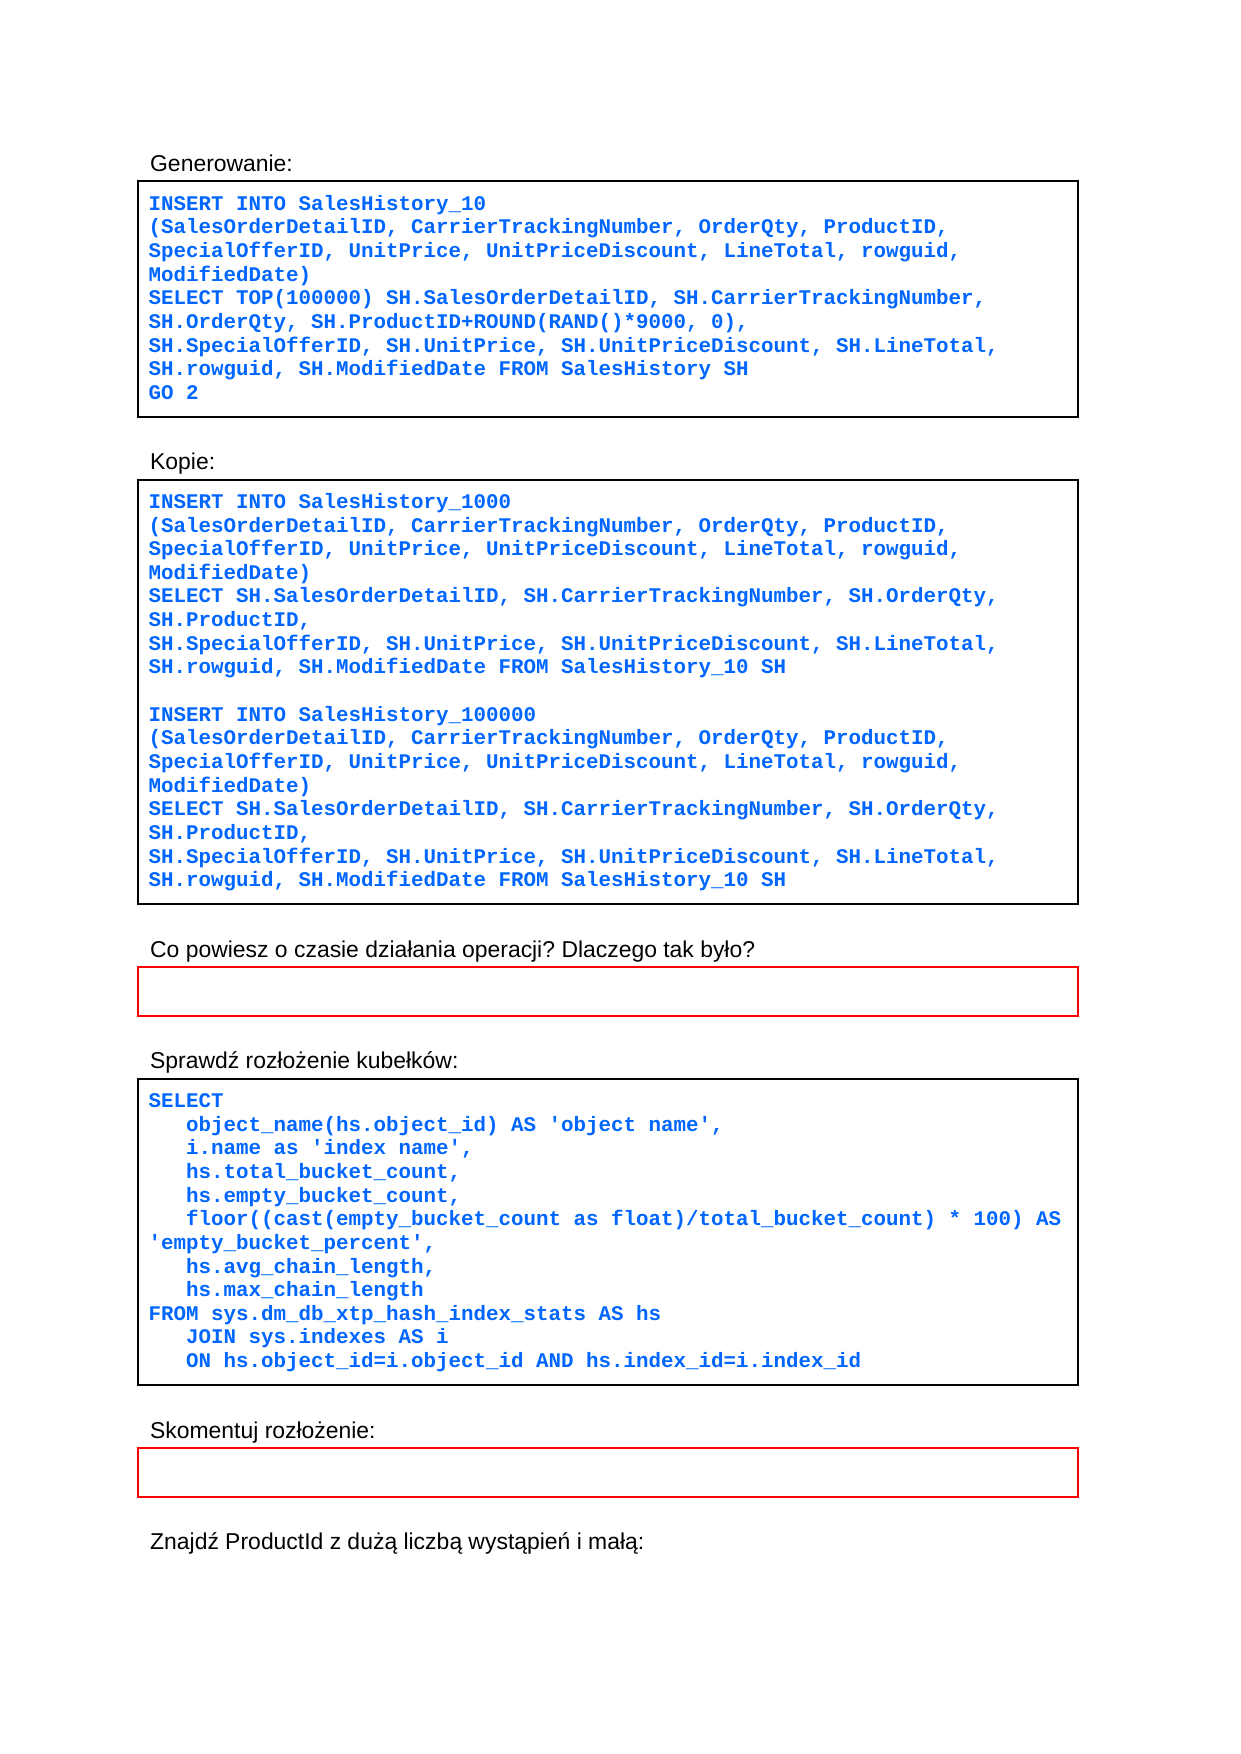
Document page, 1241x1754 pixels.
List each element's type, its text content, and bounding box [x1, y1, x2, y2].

text Kopie: [150, 448, 1090, 474]
text Generowanie: [150, 150, 1090, 176]
table_header [139, 1449, 1077, 1496]
text Sprawdź rozłożenie kubełków: [150, 1047, 1090, 1074]
table_header INSERT INTO SalesHistory_10 (SalesOrderDetailID, CarrierTrackingNumber, OrderQty, ProductID, SpecialOfferID, UnitPrice, UnitPriceDiscount, LineTotal, rowguid, ModifiedDate) SELECT TOP(100000) SH.SalesOrderDetailID, SH.CarrierTrackingNumber, SH.OrderQty, SH.ProductID+ROUND(RAND()*9000, 0), SH.SpecialOfferID, SH.UnitPrice, SH.UnitPriceDiscount, SH.LineTotal, SH.rowguid, SH.ModifiedDate FROM SalesHistory SH GO 2 [139, 182, 1077, 416]
table_header SELECT object_name(hs.object_id) AS 'object name', i.name as 'index name', hs.total_bucket_count, hs.empty_bucket_count, floor((cast(empty_bucket_count as float)/total_bucket_count) * 100) AS 'empty_bucket_percent', hs.avg_chain_length, hs.max_chain_length FROM sys.dm_db_xtp_hash_index_stats AS hs JOIN sys.indexes AS i ON hs.object_id=i.object_id AND hs.index_id=i.index_id [139, 1080, 1077, 1384]
table_header INSERT INTO SalesHistory_1000 (SalesOrderDetailID, CarrierTrackingNumber, OrderQty, ProductID, SpecialOfferID, UnitPrice, UnitPriceDiscount, LineTotal, rowguid, ModifiedDate) SELECT SH.SalesOrderDetailID, SH.CarrierTrackingNumber, SH.OrderQty, SH.ProductID, SH.SpecialOfferID, SH.UnitPrice, SH.UnitPriceDiscount, SH.LineTotal, SH.rowguid, SH.ModifiedDate FROM SalesHistory_10 SH INSERT INTO SalesHistory_100000 (SalesOrderDetailID, CarrierTrackingNumber, OrderQty, ProductID, SpecialOfferID, UnitPrice, UnitPriceDiscount, LineTotal, rowguid, ModifiedDate) SELECT SH.SalesOrderDetailID, SH.CarrierTrackingNumber, SH.OrderQty, SH.ProductID, SH.SpecialOfferID, SH.UnitPrice, SH.UnitPriceDiscount, SH.LineTotal, SH.rowguid, SH.ModifiedDate FROM SalesHistory_10 SH [139, 481, 1077, 903]
text Co powiesz o czasie działania operacji? Dlaczego tak było? [150, 936, 1090, 962]
text Znajdź ProductId z dużą liczbą wystąpień i małą: [150, 1528, 1090, 1555]
text Skomentuj rozłożenie: [150, 1417, 1090, 1443]
table_header [139, 968, 1077, 1015]
